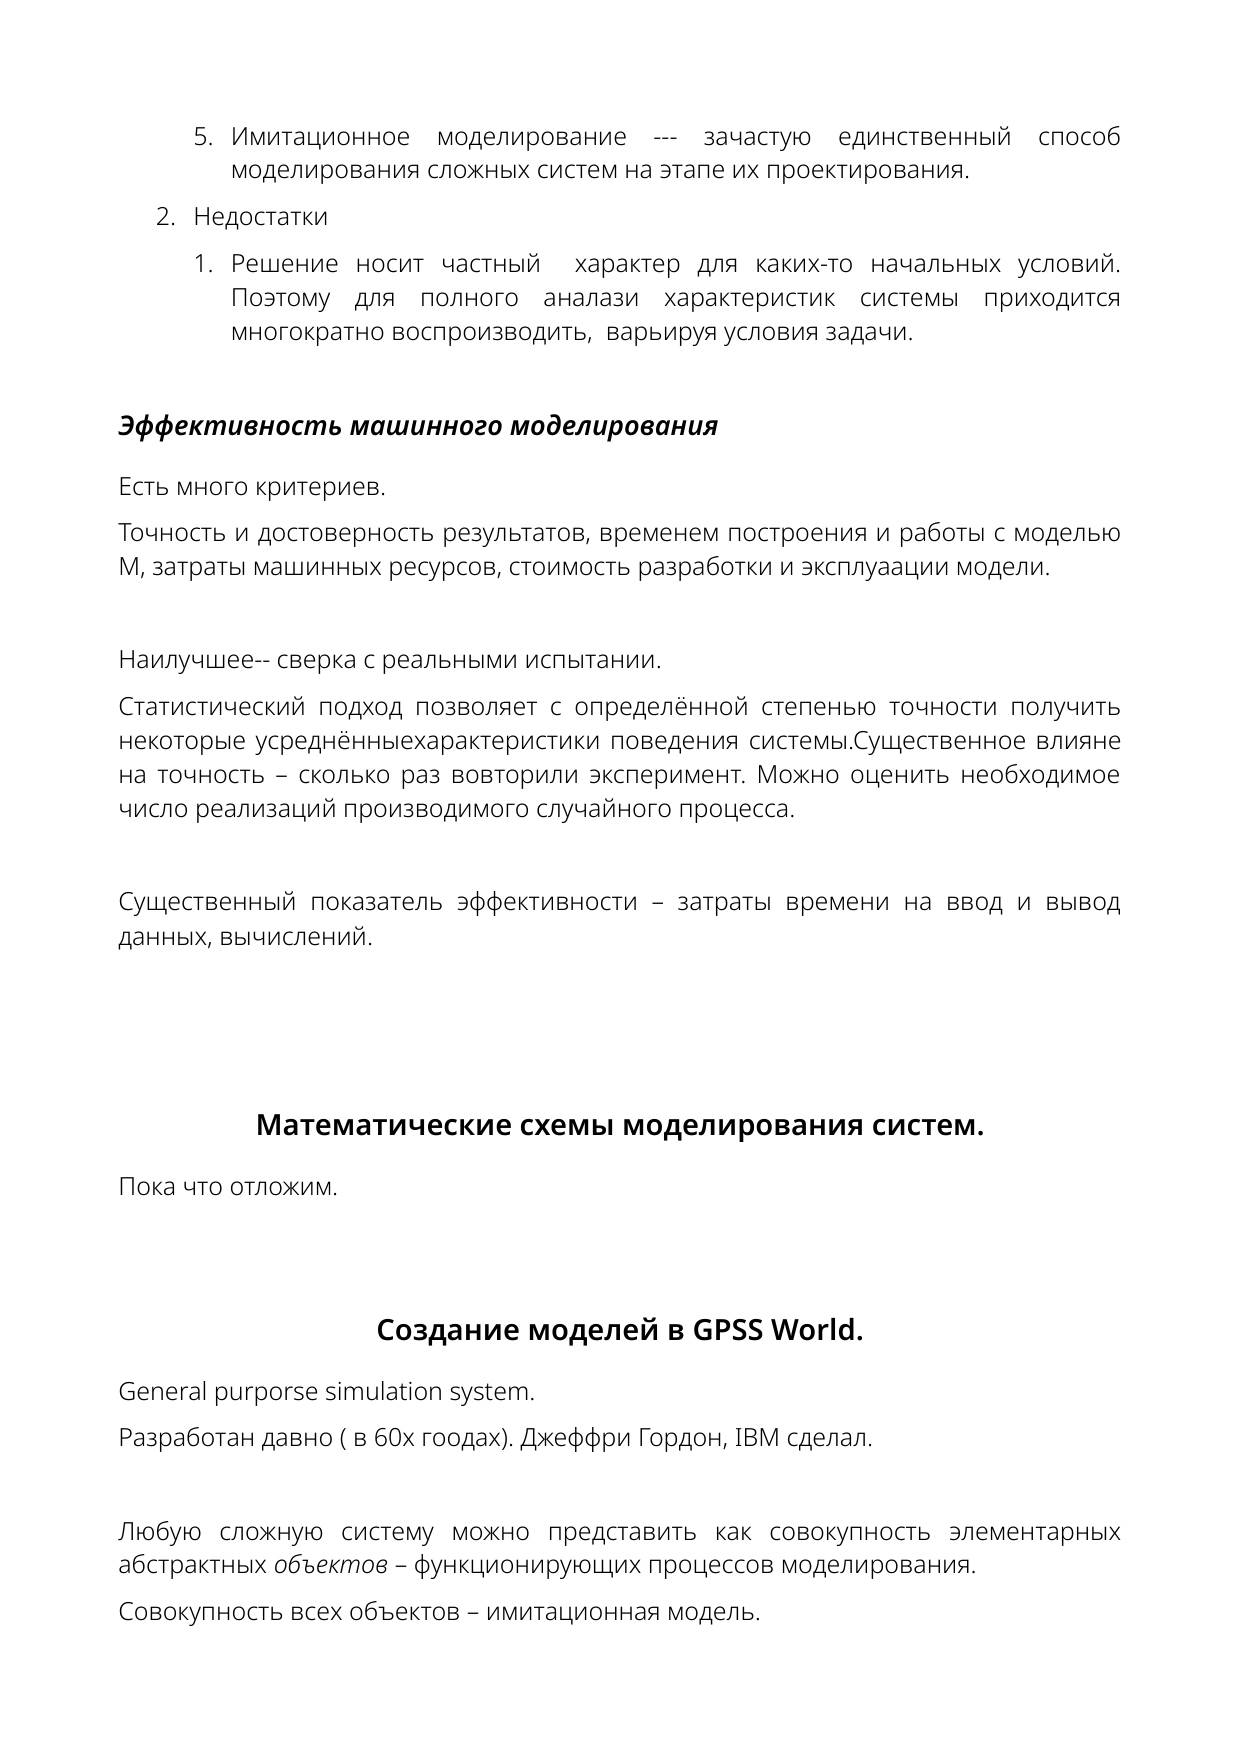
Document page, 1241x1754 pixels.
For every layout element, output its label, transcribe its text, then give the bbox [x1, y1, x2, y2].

subtitle Создание моделей в GPSS World. [118, 1309, 1122, 1348]
text Есть много критериев. [118, 468, 1122, 502]
text Разработан давно ( в 60х гоодах). Джеффри Гордон, IBM сделал. [118, 1420, 1122, 1454]
list Имитационное моделирование --- зачастую единственный способ моделирования сложных систем на этапе их проектирования. [193, 118, 1122, 186]
list Недостатки [156, 199, 1122, 233]
subtitle Эффективность машинного моделирования [118, 407, 1122, 443]
text General purporse simulation system. [118, 1373, 1122, 1407]
text Статистический подход позволяет с определённой степенью точности получить некоторые усреднённыехарактеристики поведения системы.Существенное влияне на точность – сколько раз вовторили эксперимент. Можно оценить необходимое число реализаций производимого случайного процесса. [118, 689, 1122, 825]
text Пока что отложим. [118, 1169, 1122, 1203]
text Совокупность всех объектов – имитационная модель. [118, 1594, 1122, 1628]
list Решение носит частный характер для каких-то начальных условий. Поэтому для полного аналази характеристик системы приходится многократно воспроизводить, варьируя условия задачи. [193, 245, 1122, 347]
text Точность и достоверность результатов, временем построения и работы с моделью М, затраты машинных ресурсов, стоимость разработки и эксплуаации модели. [118, 515, 1122, 583]
subtitle Математические схемы моделирования систем. [118, 1104, 1122, 1144]
text Существенный показатель эффективности – затраты времени на ввод и вывод данных, вычислений. [118, 884, 1122, 952]
text Наилучшее-- сверка с реальными испытании. [118, 642, 1122, 676]
text Любую сложную систему можно представить как совокупность элементарных абстрактных объектов – функционирующих процессов моделирования. [118, 1513, 1122, 1581]
